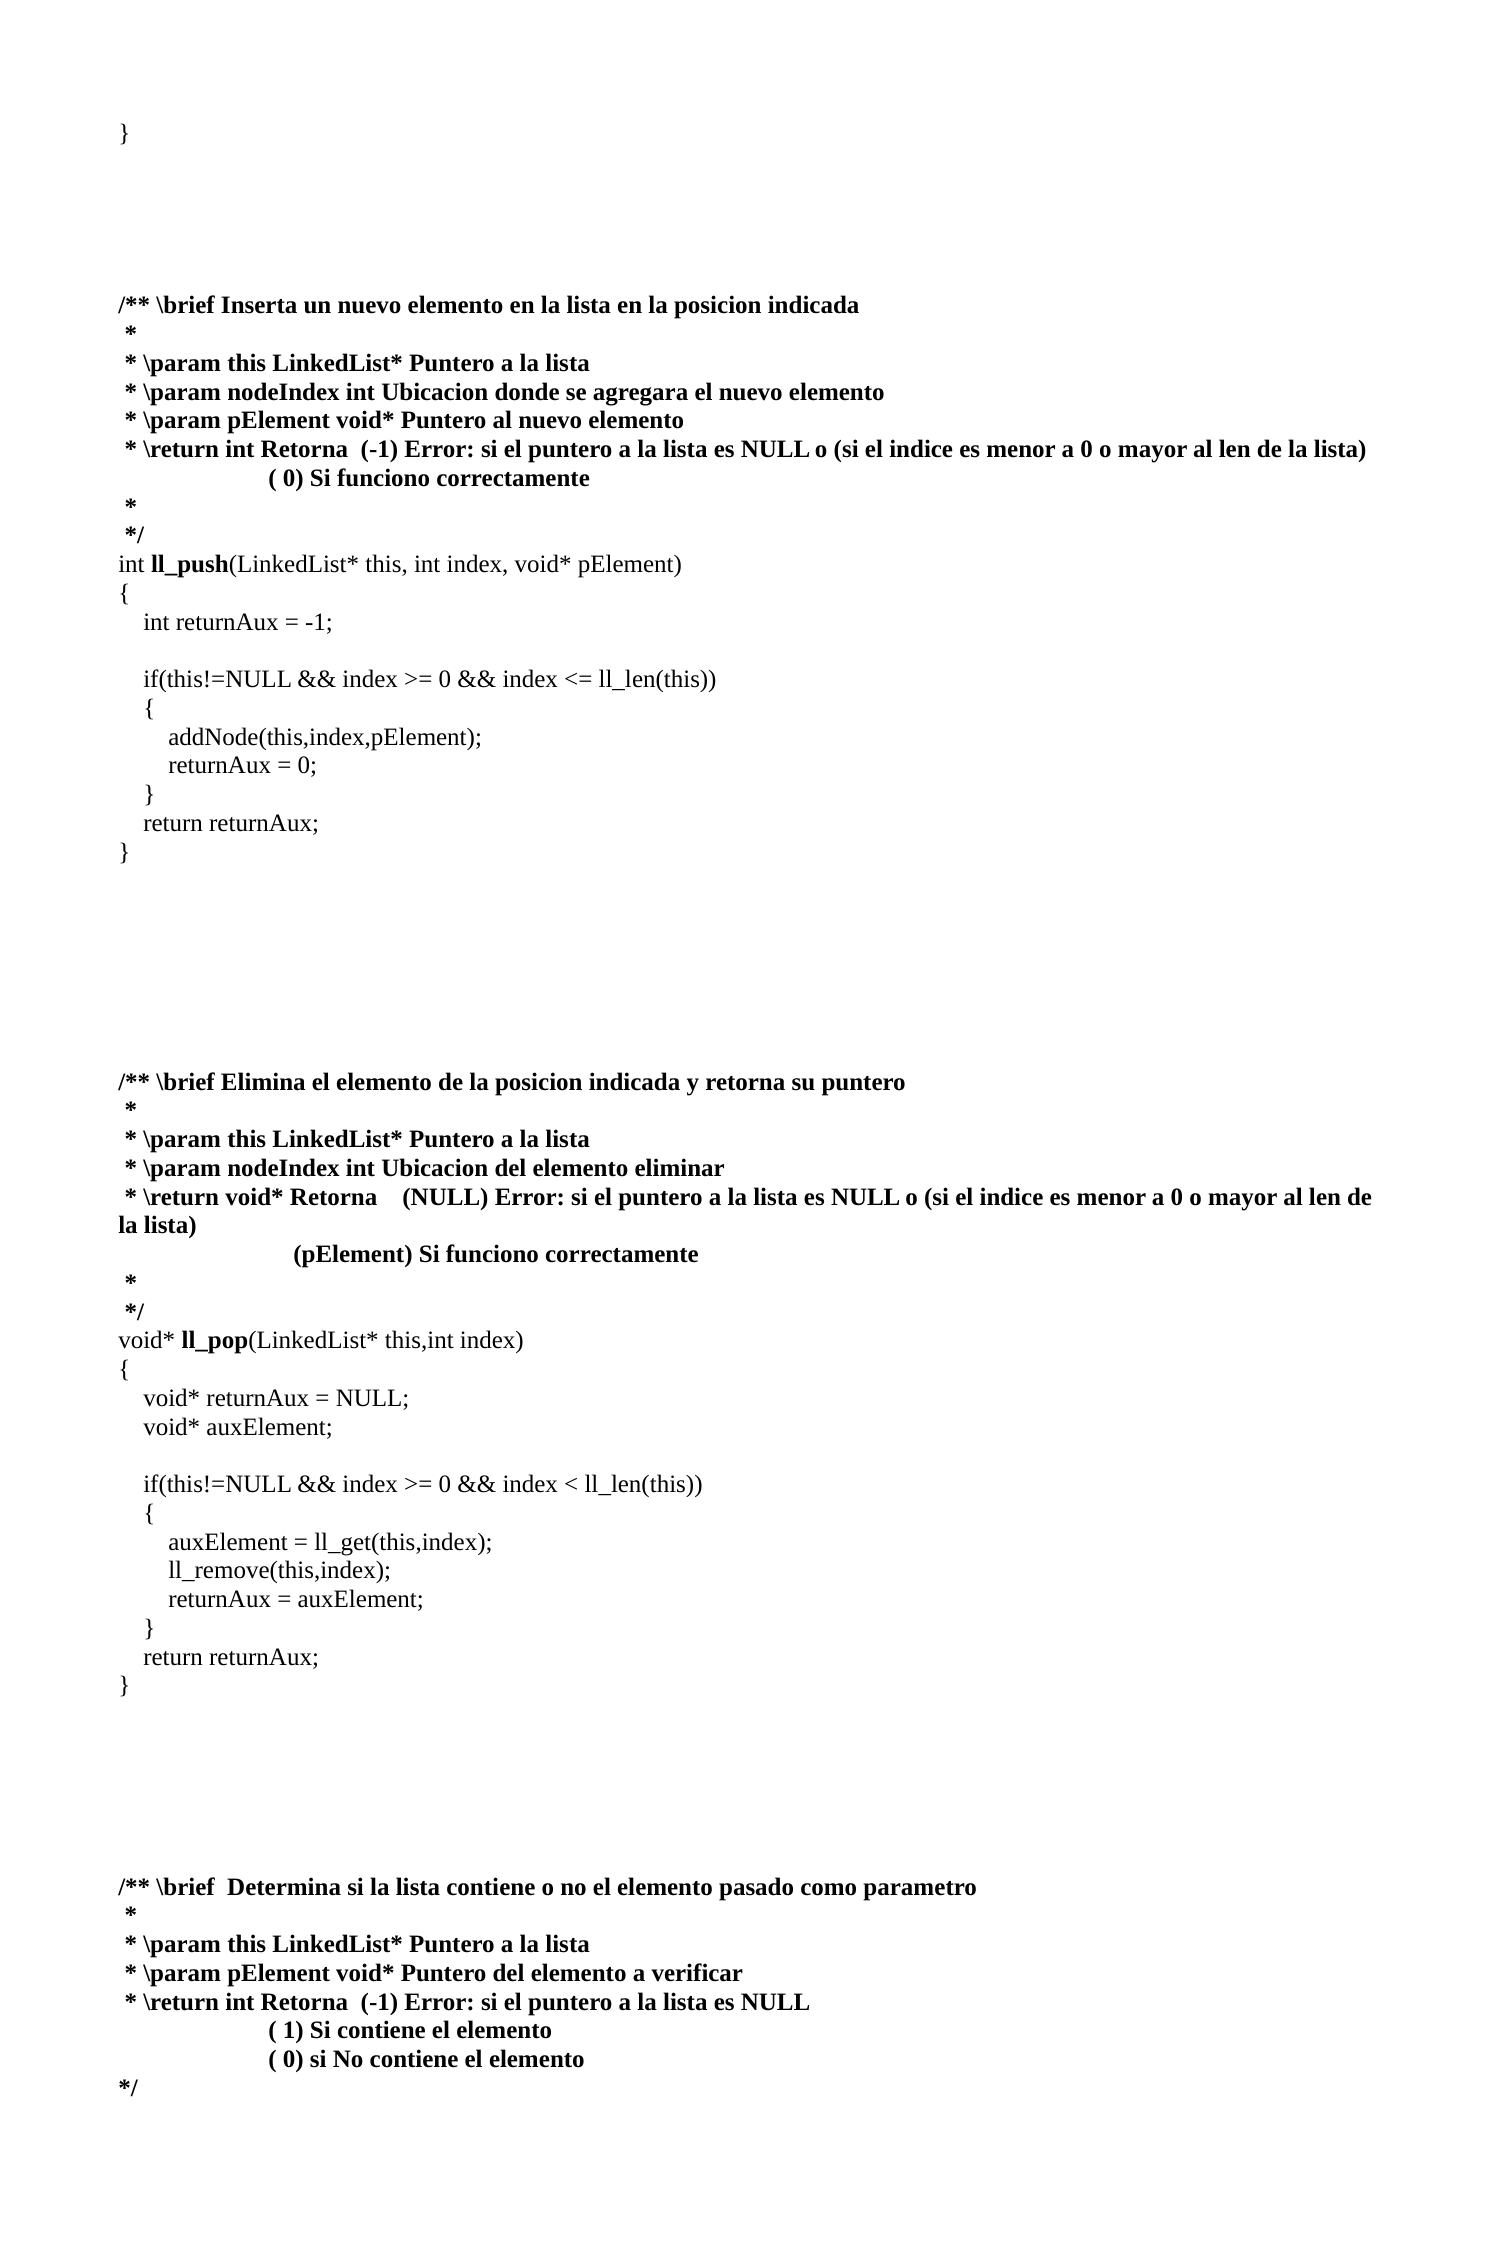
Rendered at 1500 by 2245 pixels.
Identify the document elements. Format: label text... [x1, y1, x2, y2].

text * \param nodeIndex int Ubicacion del elemento eliminar [118, 1153, 1382, 1182]
text * [118, 319, 1382, 348]
text * [118, 1268, 1382, 1297]
text void* auxElement; [118, 1412, 1382, 1441]
text } [118, 1671, 1382, 1699]
text } [118, 1613, 1382, 1642]
text * [118, 492, 1382, 521]
text return returnAux; [118, 1642, 1382, 1671]
text if(this!=NULL && index >= 0 && index < ll_len(this)) [118, 1469, 1382, 1498]
text } [118, 837, 1382, 866]
text int returnAux = -1; [118, 607, 1382, 636]
text /** \brief Determina si la lista contiene o no el elemento pasado como parametro [118, 1872, 1382, 1901]
text { [118, 1354, 1382, 1383]
text * \param this LinkedList* Puntero a la lista [118, 1124, 1382, 1153]
text */ [118, 2073, 1382, 2102]
text if(this!=NULL && index >= 0 && index <= ll_len(this)) [118, 664, 1382, 693]
text { [118, 693, 1382, 722]
text returnAux = 0; [118, 751, 1382, 779]
text void* ll_pop(LinkedList* this,int index) [118, 1326, 1382, 1354]
text (pElement) Si funciono correctamente [118, 1239, 1382, 1268]
text /** \brief Inserta un nuevo elemento en la lista en la posicion indicada [118, 291, 1382, 319]
text */ [118, 521, 1382, 549]
text return returnAux; [118, 808, 1382, 837]
text * \param this LinkedList* Puntero a la lista [118, 348, 1382, 377]
text * \param pElement void* Puntero al nuevo elemento [118, 406, 1382, 434]
text ( 0) Si funciono correctamente [118, 463, 1382, 492]
text * [118, 1901, 1382, 1929]
text ( 0) si No contiene el elemento [118, 2044, 1382, 2073]
text { [118, 578, 1382, 607]
text } [118, 779, 1382, 808]
text * \return void* Retorna (NULL) Error: si el puntero a la lista es NULL o (si el indice es menor a 0 o mayor al len de la lista) [118, 1182, 1382, 1239]
text * \param pElement void* Puntero del elemento a verificar [118, 1958, 1382, 1987]
text void* returnAux = NULL; [118, 1383, 1382, 1412]
text ll_remove(this,index); [118, 1556, 1382, 1584]
text * \param nodeIndex int Ubicacion donde se agregara el nuevo elemento [118, 377, 1382, 406]
text } [118, 118, 1382, 147]
text int ll_push(LinkedList* this, int index, void* pElement) [118, 549, 1382, 578]
text * \return int Retorna (-1) Error: si el puntero a la lista es NULL o (si el indice es menor a 0 o mayor al len de la lista) [118, 434, 1382, 463]
text ( 1) Si contiene el elemento [118, 2016, 1382, 2044]
text returnAux = auxElement; [118, 1584, 1382, 1613]
text { [118, 1498, 1382, 1527]
text auxElement = ll_get(this,index); [118, 1527, 1382, 1556]
text * \return int Retorna (-1) Error: si el puntero a la lista es NULL [118, 1987, 1382, 2016]
text /** \brief Elimina el elemento de la posicion indicada y retorna su puntero [118, 1067, 1382, 1096]
text * [118, 1096, 1382, 1124]
text */ [118, 1297, 1382, 1326]
text addNode(this,index,pElement); [118, 722, 1382, 751]
text * \param this LinkedList* Puntero a la lista [118, 1929, 1382, 1958]
